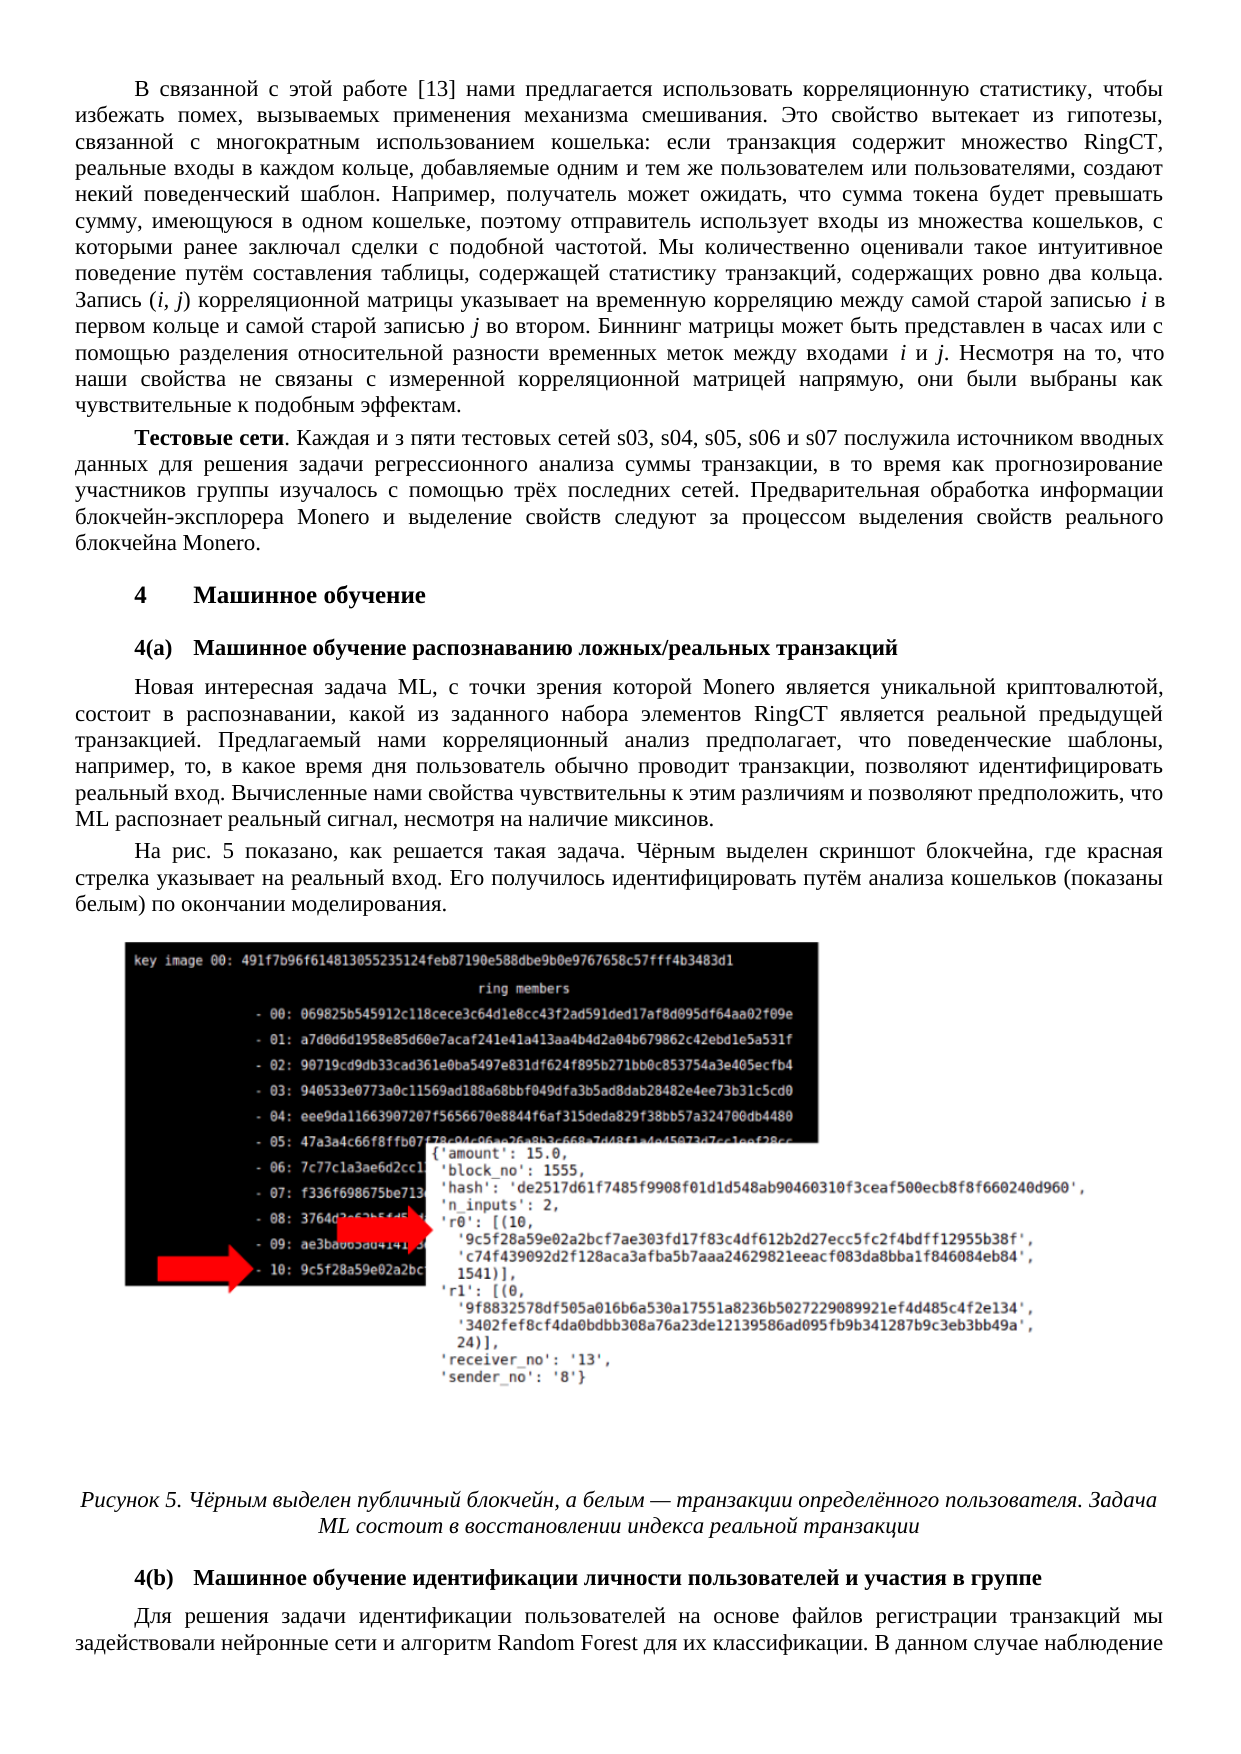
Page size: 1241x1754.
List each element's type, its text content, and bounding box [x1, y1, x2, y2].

text На рис. 5 показано, как решается такая задача. Чёрным выделен скриншот блокчейна, где красная стрелка указывает на реальный вход. Его получилось идентифицировать путём анализа кошельков (показаны белым) по окончании моделирования. [75, 838, 1165, 917]
text 4(a) Машинное обучение распознаванию ложных/реальных транзакций [134, 634, 1165, 661]
picture [75, 922, 1166, 1408]
text Рисунок 5. Чёрным выделен публичный блокчейн, а белым — транзакции определённого пользователя. Задача ML состоит в восстановлении индекса реальной транзакции [75, 1486, 1165, 1539]
text Тестовые сети. Каждая и з пяти тестовых сетей s03, s04, s05, s06 и s07 послужила источником вводных данных для решения задачи регрессионного анализа суммы транзакции, в то время как прогнозирование участников группы изучалось с помощью трёх последних сетей. Предварительная обработка информации блокчейн-эксплорера Monero и выделение свойств следуют за процессом выделения свойств реального блокчейна Monero. [75, 424, 1165, 556]
text 4(b) Машинное обучение идентификации личности пользователей и участия в группе [134, 1564, 1165, 1590]
text Новая интересная задача ML, с точки зрения которой Monero является уникальной криптовалютой, состоит в распознавании, какой из заданного набора элементов RingCT является реальной предыдущей транзакцией. Предлагаемый нами корреляционный анализ предполагает, что поведенческие шаблоны, например, то, в какое время дня пользователь обычно проводит транзакции, позволяют идентифицировать реальный вход. Вычисленные нами свойства чувствительны к этим различиям и позволяют предположить, что ML распознает реальный сигнал, несмотря на наличие миксинов. [75, 673, 1165, 831]
text Для решения задачи идентификации пользователей на основе файлов регистрации транзакций мы задействовали нейронные сети и алгоритм Random Forest для их классификации. В данном случае наблюдение [75, 1603, 1165, 1655]
text В связанной с этой работе [13] нами предлагается использовать корреляционную статистику, чтобы избежать помех, вызываемых применения механизма смешивания. Это свойство вытекает из гипотезы, связанной с многократным использованием кошелька: если транзакция содержит множество RingCT, реальные входы в каждом кольце, добавляемые одним и тем же пользователем или пользователями, создают некий поведенческий шаблон. Например, получатель может ожидать, что сумма токена будет превышать сумму, имеющуюся в одном кошельке, поэтому отправитель использует входы из множества кошельков, с которыми ранее заключал сделки с подобной частотой. Мы количественно оценивали такое интуитивное поведение путём составления таблицы, содержащей статистику транзакций, содержащих ровно два кольца. Запись (i, j) корреляционной матрицы указывает на временную корреляцию между самой старой записью i в первом кольце и самой старой записью j во втором. Биннинг матрицы может быть представлен в часах или с помощью разделения относительной разности временных меток между входами i и j. Несмотря на то, что наши свойства не связаны с измеренной корреляционной матрицей напрямую, они были выбраны как чувствительные к подобным эффектам. [75, 75, 1165, 418]
list Машинное обучение [134, 581, 1165, 609]
